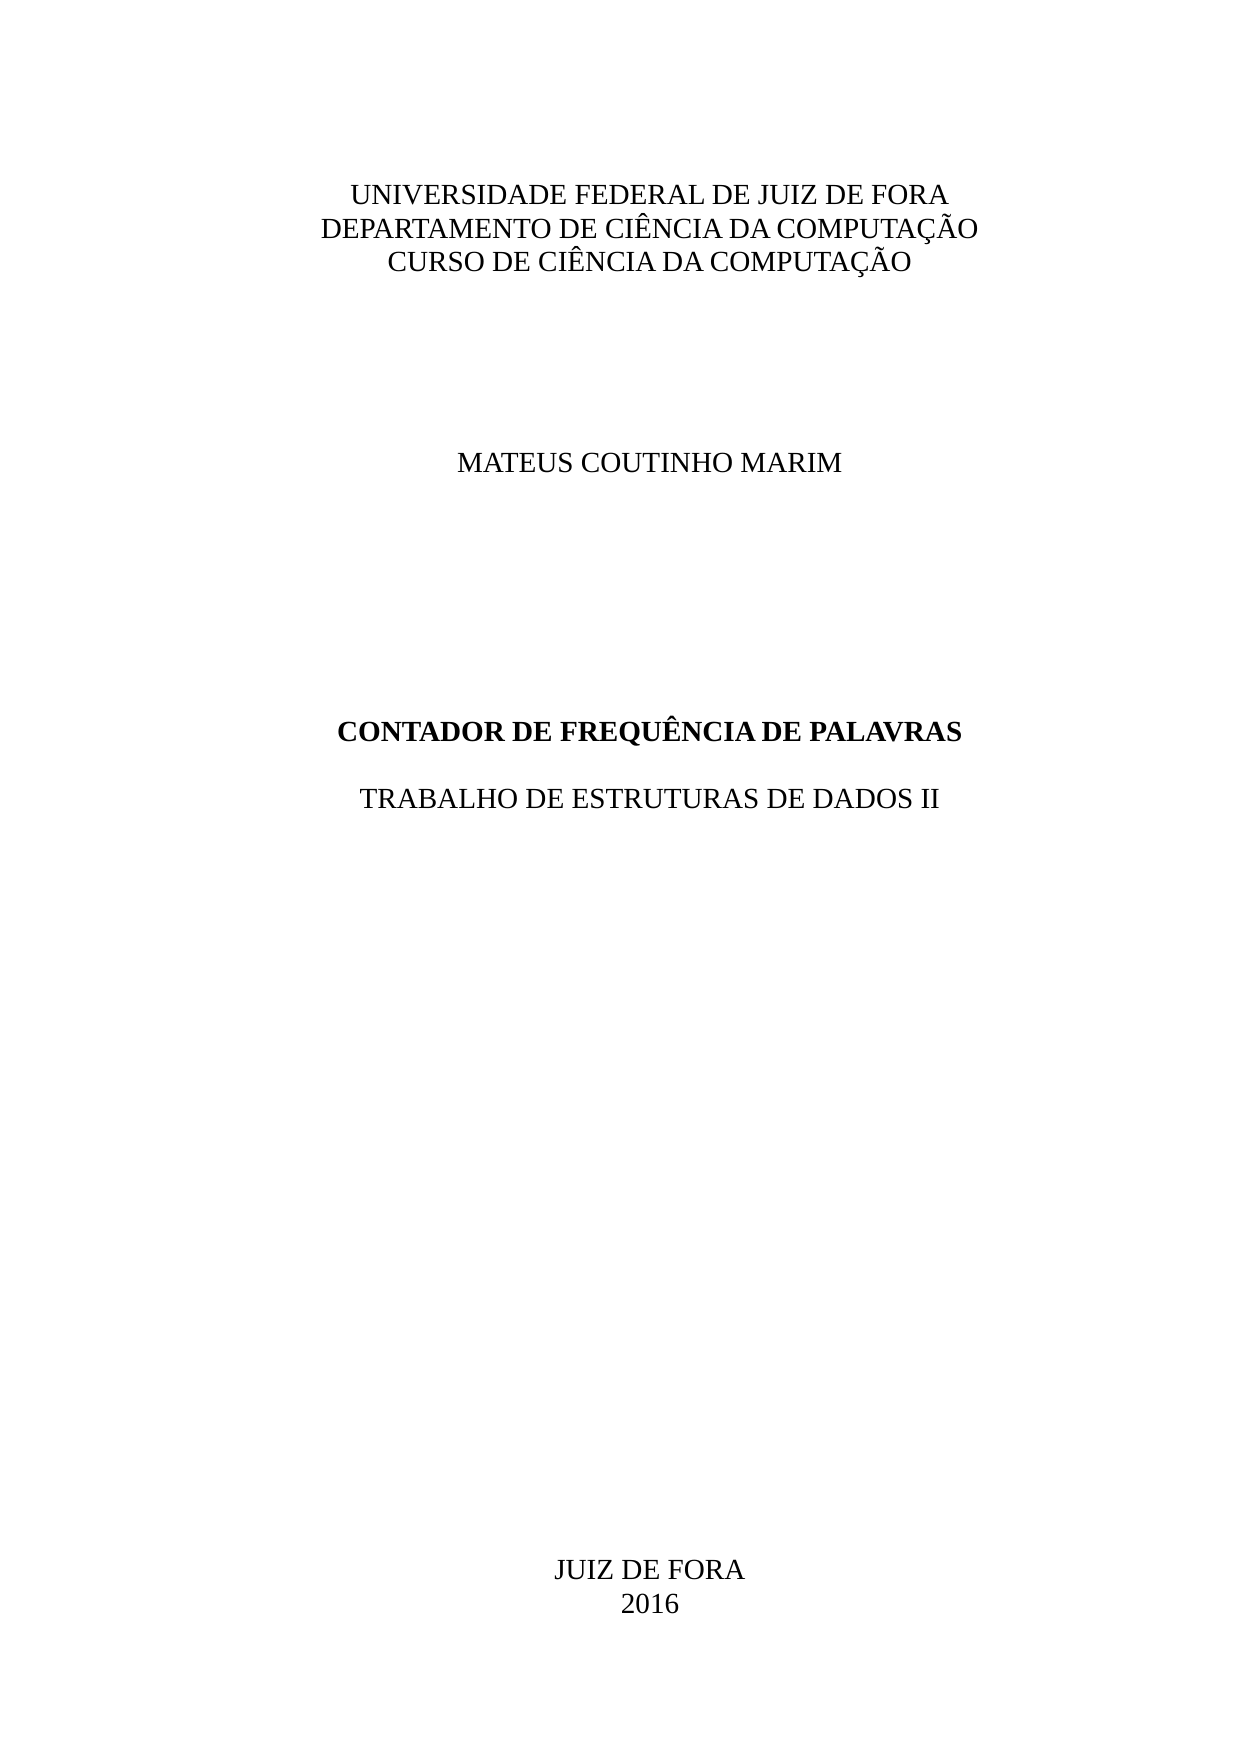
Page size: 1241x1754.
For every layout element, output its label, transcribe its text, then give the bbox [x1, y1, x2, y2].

text JUIZ DE FORA [177, 1552, 1122, 1586]
text UNIVERSIDADE FEDERAL DE JUIZ DE FORA [177, 177, 1122, 211]
text DEPARTAMENTO DE CIÊNCIA DA COMPUTAÇÃO [177, 211, 1122, 244]
text 2016 [177, 1586, 1122, 1619]
text TRABALHO DE ESTRUTURAS DE DADOS II [177, 781, 1122, 814]
text MATEUS COUTINHO MARIM [177, 446, 1122, 479]
text CONTADOR DE FREQUÊNCIA DE PALAVRAS [177, 714, 1122, 747]
text CURSO DE CIÊNCIA DA COMPUTAÇÃO [177, 244, 1122, 278]
